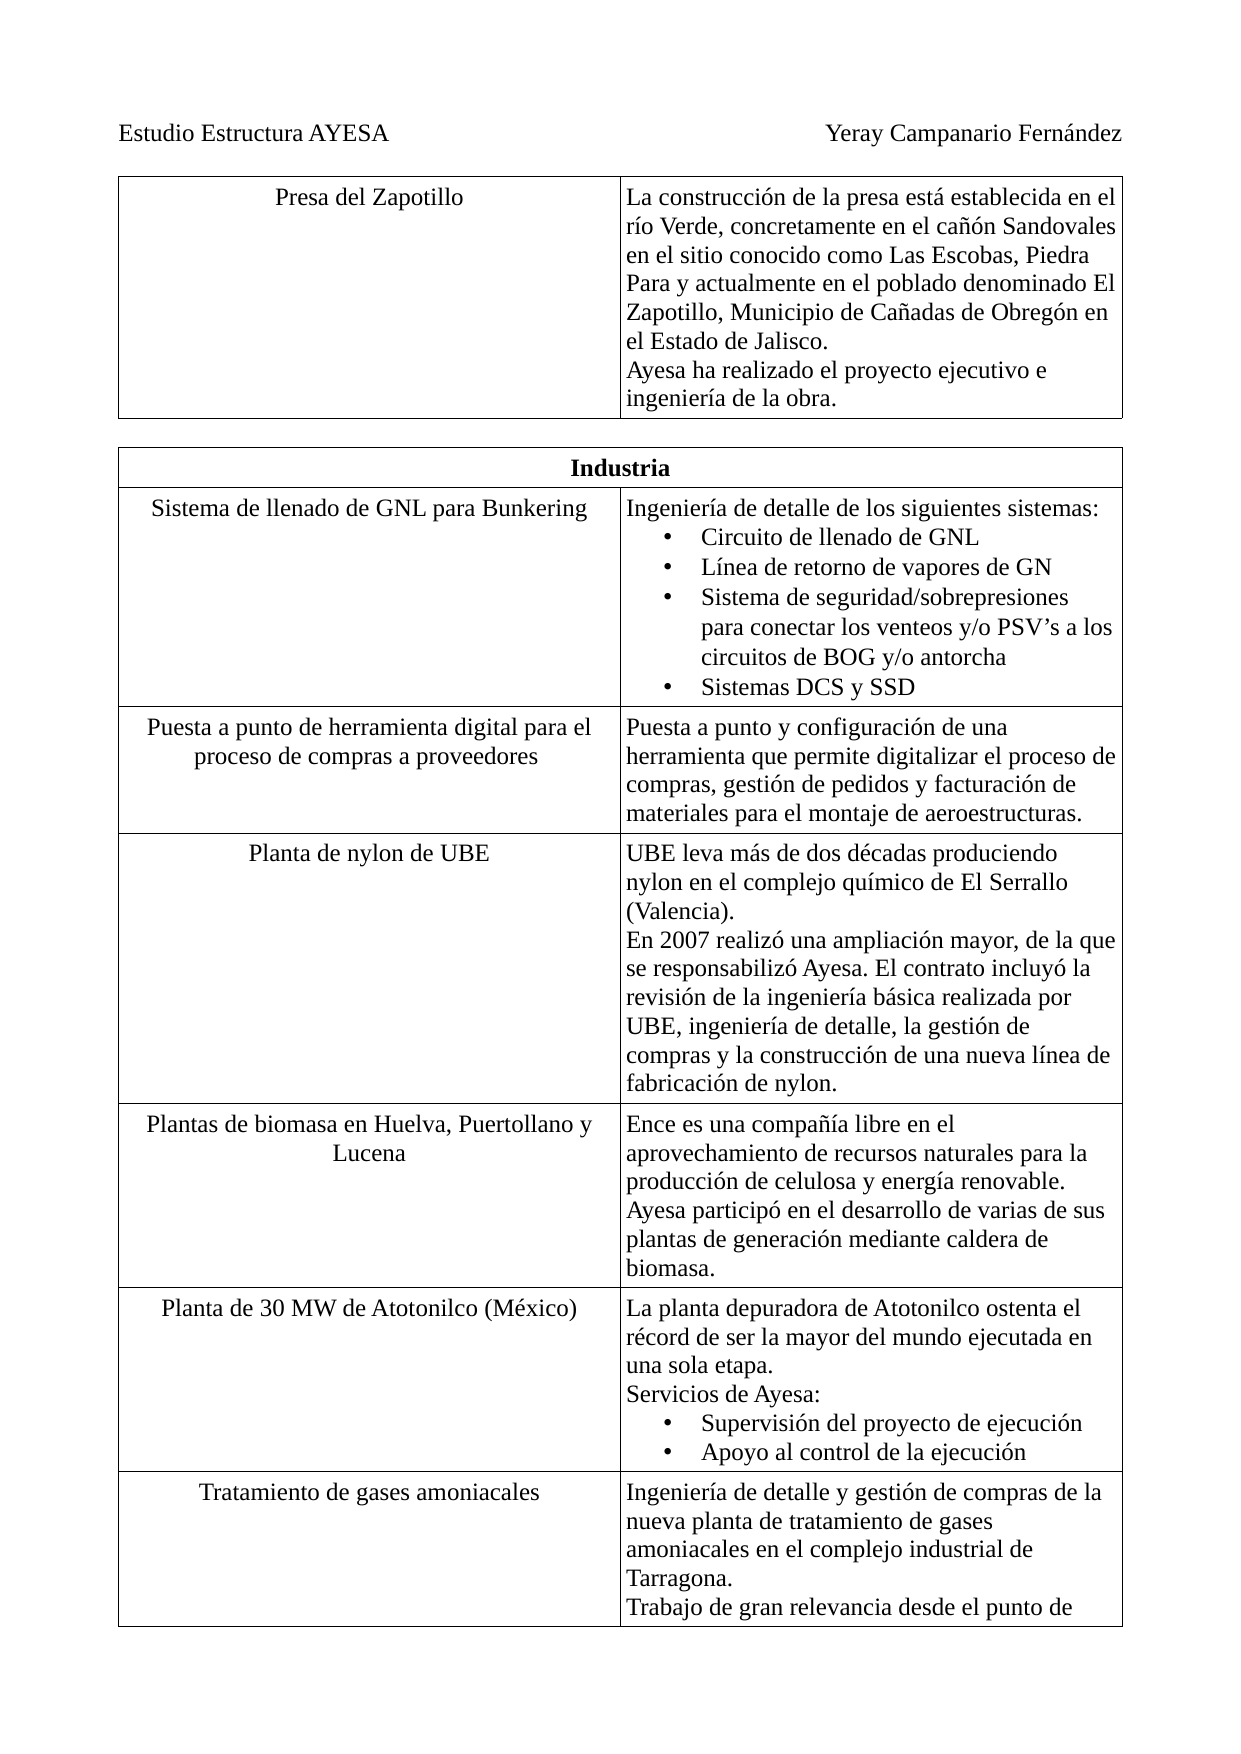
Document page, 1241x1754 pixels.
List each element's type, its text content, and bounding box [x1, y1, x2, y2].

table_cell Plantas de biomasa en Huelva, Puertollano y Lucena [119, 1104, 620, 1287]
table_cell La planta depuradora de Atotonilco ostenta el récord de ser la mayor del mundo ejecutada en una sola etapa. Servicios de Ayesa: Supervisión del proyecto de ejecución Apoyo al control de la ejecución [621, 1288, 1122, 1471]
table_cell Ingeniería de detalle y gestión de compras de la nueva planta de tratamiento de gases amoniacales en el complejo industrial de Tarragona. Trabajo de gran relevancia desde el punto de [621, 1472, 1122, 1626]
table_cell Planta de nylon de UBE [119, 834, 620, 1103]
table_header Industria [119, 448, 1122, 487]
table_cell Ingeniería de detalle de los siguientes sistemas: Circuito de llenado de GNL Línea de retorno de vapores de GN Sistema de seguridad/sobrepresiones para conectar los venteos y/o PSV’s a los circuitos de BOG y/o antorcha Sistemas DCS y SSD [621, 488, 1122, 706]
table_cell Puesta a punto y configuración de una herramienta que permite digitalizar el proceso de compras, gestión de pedidos y facturación de materiales para el montaje de aeroestructuras. [621, 707, 1122, 833]
table_cell Tratamiento de gases amoniacales [119, 1472, 620, 1626]
table_cell Ence es una compañía libre en el aprovechamiento de recursos naturales para la producción de celulosa y energía renovable. Ayesa participó en el desarrollo de varias de sus plantas de generación mediante caldera de biomasa. [621, 1104, 1122, 1287]
table_cell La construcción de la presa está establecida en el río Verde, concretamente en el cañón Sandovales en el sitio conocido como Las Escobas, Piedra Para y actualmente en el poblado denominado El Zapotillo, Municipio de Cañadas de Obregón en el Estado de Jalisco. Ayesa ha realizado el proyecto ejecutivo e ingeniería de la obra. [621, 177, 1122, 418]
table_cell Presa del Zapotillo [119, 177, 620, 418]
table_cell Planta de 30 MW de Atotonilco (México) [119, 1288, 620, 1471]
table_cell Sistema de llenado de GNL para Bunkering [119, 488, 620, 706]
table_cell Puesta a punto de herramienta digital para el proceso de compras a proveedores [119, 707, 620, 833]
table_cell UBE leva más de dos décadas produciendo nylon en el complejo químico de El Serrallo (Valencia). En 2007 realizó una ampliación mayor, de la que se responsabilizó Ayesa. El contrato incluyó la revisión de la ingeniería básica realizada por UBE, ingeniería de detalle, la gestión de compras y la construcción de una nueva línea de fabricación de nylon. [621, 834, 1122, 1103]
